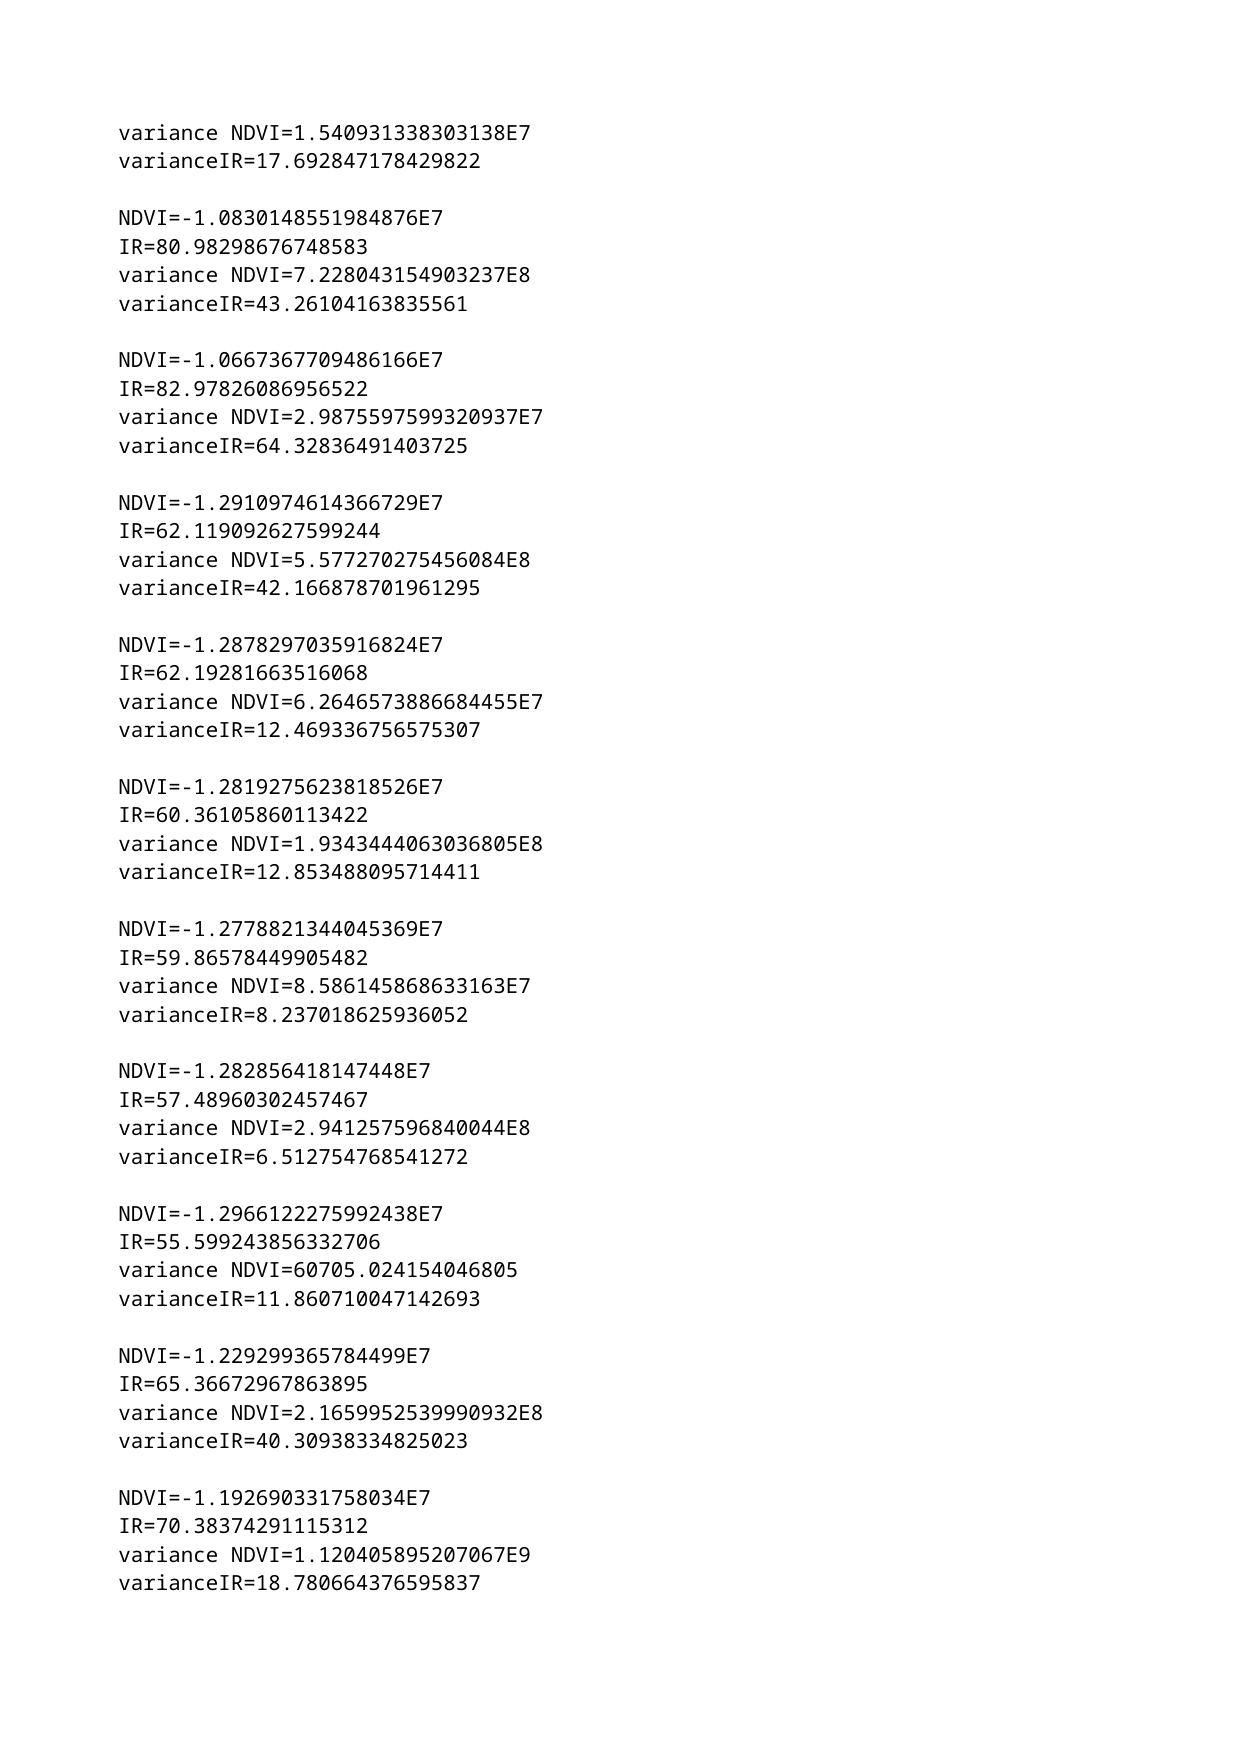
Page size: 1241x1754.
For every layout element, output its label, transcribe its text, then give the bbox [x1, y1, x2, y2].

text NDVI=-1.229299365784499E7 [118, 1341, 1122, 1369]
text IR=62.119092627599244 [118, 516, 1122, 545]
text variance NDVI=5.577270275456084E8 [118, 545, 1122, 573]
text varianceIR=12.469336756575307 [118, 715, 1122, 744]
text varianceIR=40.30938334825023 [118, 1426, 1122, 1455]
text variance NDVI=6.2646573886684455E7 [118, 687, 1122, 715]
text varianceIR=12.853488095714411 [118, 857, 1122, 886]
text NDVI=-1.282856418147448E7 [118, 1057, 1122, 1085]
text IR=55.599243856332706 [118, 1227, 1122, 1256]
text NDVI=-1.2778821344045369E7 [118, 914, 1122, 943]
text NDVI=-1.2819275623818526E7 [118, 772, 1122, 801]
text variance NDVI=8.586145868633163E7 [118, 971, 1122, 1000]
text varianceIR=64.32836491403725 [118, 431, 1122, 459]
text variance NDVI=2.9875597599320937E7 [118, 402, 1122, 431]
text NDVI=-1.2910974614366729E7 [118, 488, 1122, 516]
text NDVI=-1.192690331758034E7 [118, 1483, 1122, 1512]
text NDVI=-1.0667367709486166E7 [118, 346, 1122, 374]
text variance NDVI=2.941257596840044E8 [118, 1113, 1122, 1142]
text varianceIR=6.512754768541272 [118, 1142, 1122, 1170]
text varianceIR=18.780664376595837 [118, 1568, 1122, 1597]
text variance NDVI=2.1659952539990932E8 [118, 1398, 1122, 1426]
text variance NDVI=7.228043154903237E8 [118, 260, 1122, 289]
text varianceIR=17.692847178429822 [118, 147, 1122, 175]
text IR=82.97826086956522 [118, 374, 1122, 402]
text IR=70.38374291115312 [118, 1512, 1122, 1540]
text NDVI=-1.2966122275992438E7 [118, 1199, 1122, 1227]
text IR=59.86578449905482 [118, 943, 1122, 971]
text IR=57.48960302457467 [118, 1085, 1122, 1113]
text IR=62.19281663516068 [118, 658, 1122, 687]
text variance NDVI=60705.024154046805 [118, 1256, 1122, 1284]
text IR=65.36672967863895 [118, 1369, 1122, 1398]
text IR=60.36105860113422 [118, 801, 1122, 829]
text variance NDVI=1.9343444063036805E8 [118, 829, 1122, 857]
text variance NDVI=1.120405895207067E9 [118, 1540, 1122, 1568]
text varianceIR=11.860710047142693 [118, 1284, 1122, 1312]
text varianceIR=8.237018625936052 [118, 1000, 1122, 1028]
text NDVI=-1.2878297035916824E7 [118, 630, 1122, 658]
text NDVI=-1.0830148551984876E7 [118, 203, 1122, 232]
text variance NDVI=1.540931338303138E7 [118, 118, 1122, 147]
text IR=80.98298676748583 [118, 232, 1122, 260]
text varianceIR=43.26104163835561 [118, 289, 1122, 317]
text varianceIR=42.166878701961295 [118, 573, 1122, 602]
